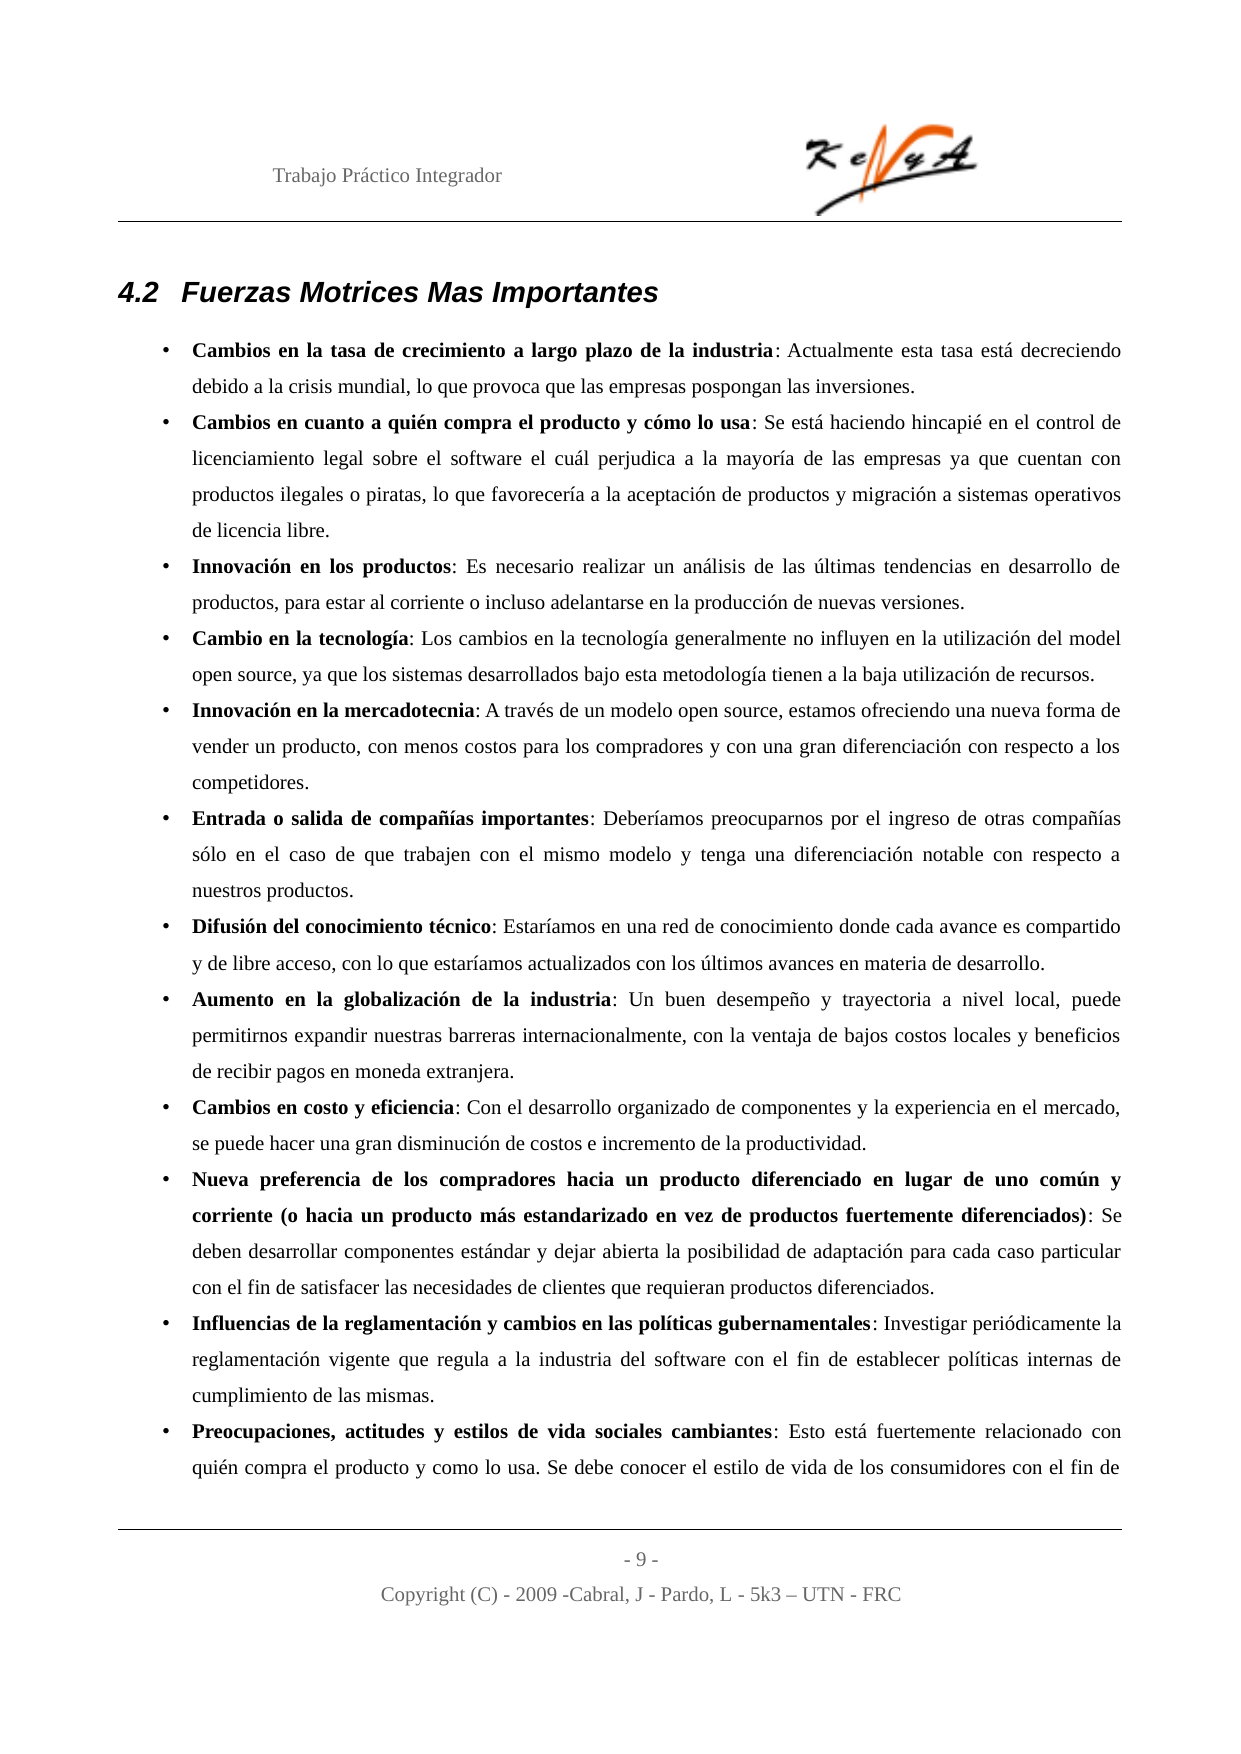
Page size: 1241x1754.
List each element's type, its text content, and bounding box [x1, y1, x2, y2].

list Entrada o salida de compañías importantes: Deberíamos preocuparnos por el ingreso de otras compañías sólo en el caso de que trabajen con el mismo modelo y tenga una diferenciación notable con respecto a nuestros productos. [162, 806, 1122, 902]
list Cambios en la tasa de crecimiento a largo plazo de la industria: Actualmente esta tasa está decreciendo debido a la crisis mundial, lo que provoca que las empresas pospongan las inversiones. [162, 338, 1122, 398]
list Cambio en la tecnología: Los cambios en la tecnología generalmente no influyen en la utilización del model open source, ya que los sistemas desarrollados bajo esta metodología tienen a la baja utilización de recursos. [162, 626, 1122, 686]
list Innovación en los productos: Es necesario realizar un análisis de las últimas tendencias en desarrollo de productos, para estar al corriente o incluso adelantarse en la producción de nuevas versiones. [162, 554, 1122, 614]
list Difusión del conocimiento técnico: Estaríamos en una red de conocimiento donde cada avance es compartido y de libre acceso, con lo que estaríamos actualizados con los últimos avances en materia de desarrollo. [162, 914, 1122, 974]
list Aumento en la globalización de la industria: Un buen desempeño y trayectoria a nivel local, puede permitirnos expandir nuestras barreras internacionalmente, con la ventaja de bajos costos locales y beneficios de recibir pagos en moneda extranjera. [162, 986, 1122, 1083]
list Innovación en la mercadotecnia: A través de un modelo open source, estamos ofreciendo una nueva forma de vender un producto, con menos costos para los compradores y con una gran diferenciación con respecto a los competidores. [162, 698, 1122, 794]
list Influencias de la reglamentación y cambios en las políticas gubernamentales: Investigar periódicamente la reglamentación vigente que regula a la industria del software con el fin de establecer políticas internas de cumplimiento de las mismas. [162, 1311, 1122, 1407]
list Nueva preferencia de los compradores hacia un producto diferenciado en lugar de uno común y corriente (o hacia un producto más estandarizado en vez de productos fuertemente diferenciados): Se deben desarrollar componentes estándar y dejar abierta la posibilidad de adaptación para cada caso particular con el fin de satisfacer las necesidades de clientes que requieran productos diferenciados. [162, 1167, 1122, 1299]
list Preocupaciones, actitudes y estilos de vida sociales cambiantes: Esto está fuertemente relacionado con quién compra el producto y como lo usa. Se debe conocer el estilo de vida de los consumidores con el fin de [162, 1419, 1122, 1479]
picture [805, 123, 979, 216]
list Cambios en costo y eficiencia: Con el desarrollo organizado de componentes y la experiencia en el mercado, se puede hacer una gran disminución de costos e incremento de la productividad. [162, 1094, 1122, 1155]
subtitle Fuerzas Motrices Mas Importantes [118, 275, 1122, 308]
list Cambios en cuanto a quién compra el producto y cómo lo usa: Se está haciendo hincapié en el control de licenciamiento legal sobre el software el cuál perjudica a la mayoría de las empresas ya que cuentan con productos ilegales o piratas, lo que favorecería a la aceptación de productos y migración a sistemas operativos de licencia libre. [162, 410, 1122, 542]
